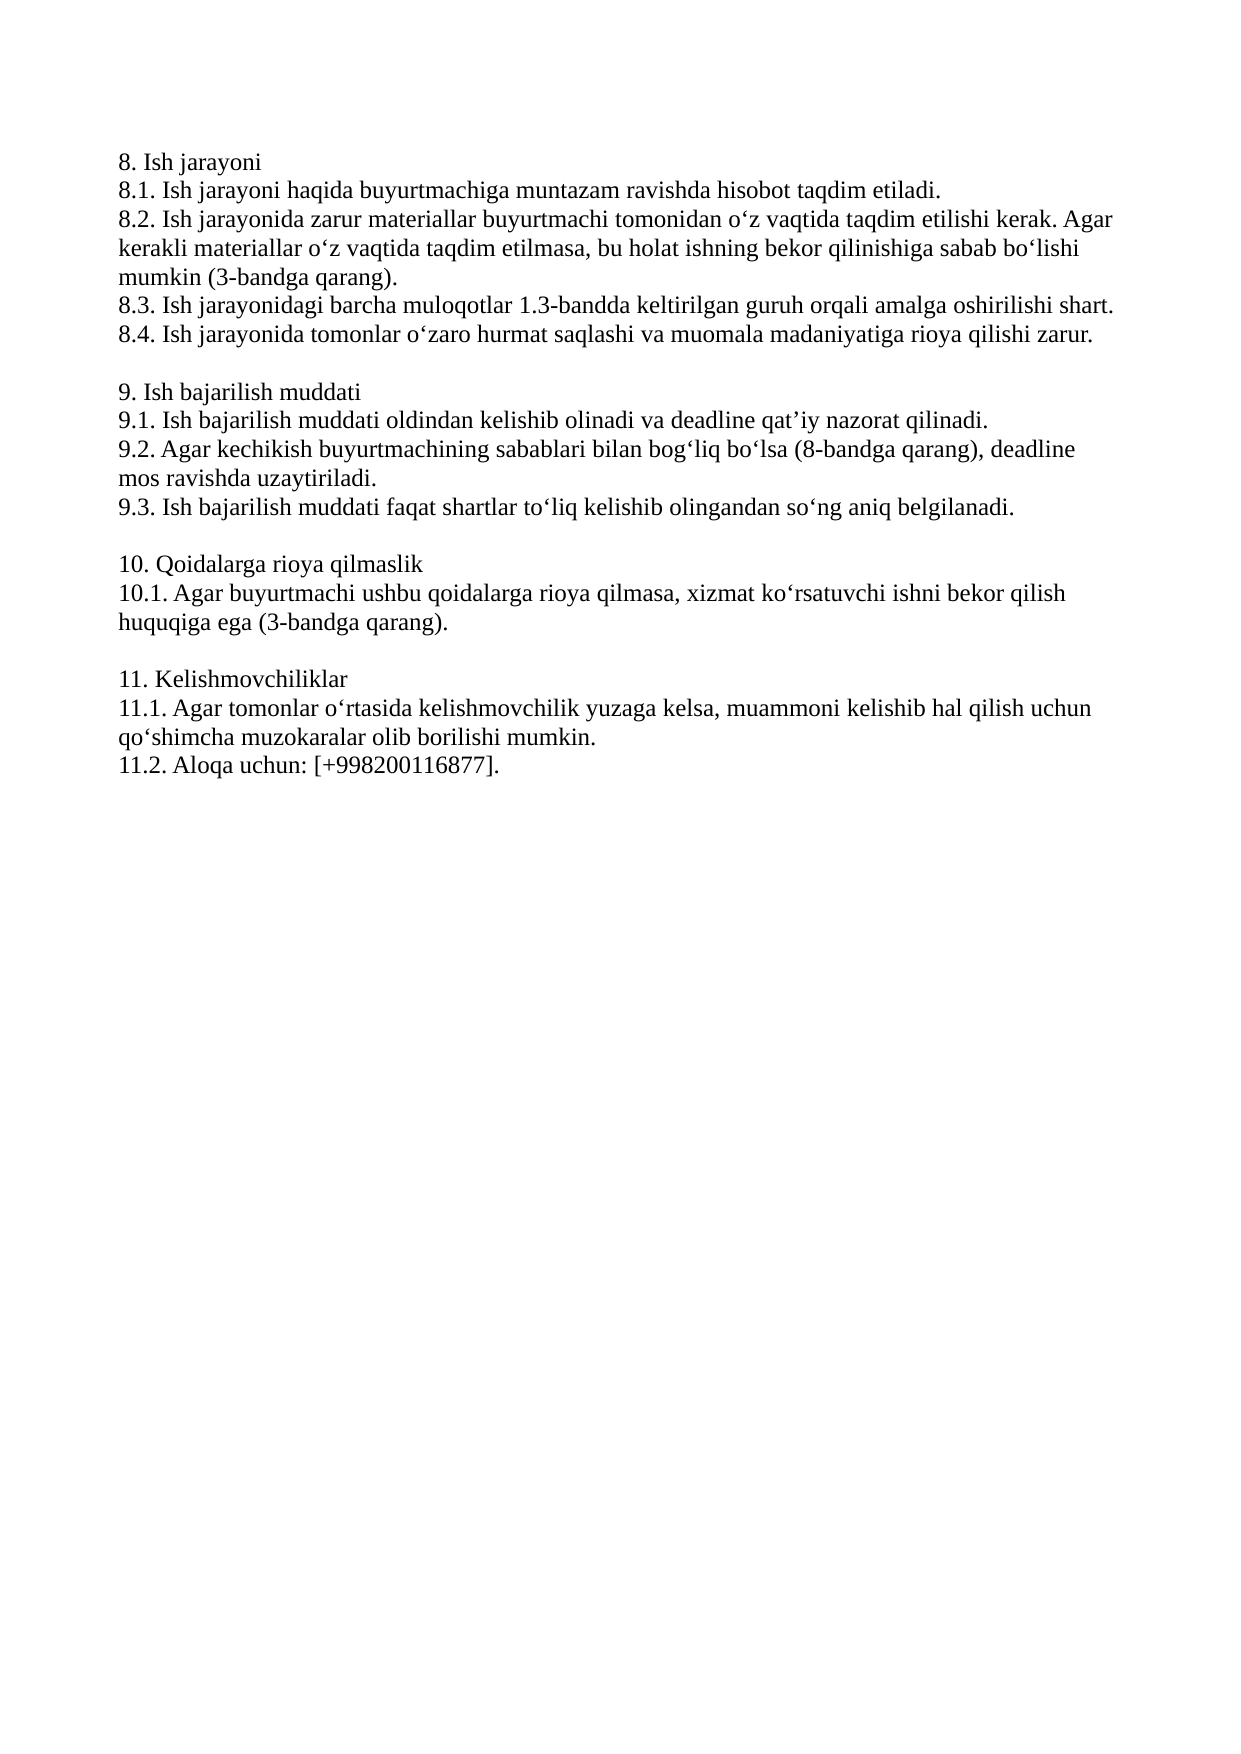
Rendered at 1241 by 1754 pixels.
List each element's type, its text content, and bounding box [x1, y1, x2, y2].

text 8. Ish jarayoni 8.1. Ish jarayoni haqida buyurtmachiga muntazam ravishda hisobot taqdim etiladi. 8.2. Ish jarayonida zarur materiallar buyurtmachi tomonidan o‘z vaqtida taqdim etilishi kerak. Agar kerakli materiallar o‘z vaqtida taqdim etilmasa, bu holat ishning bekor qilinishiga sabab bo‘lishi mumkin (3-bandga qarang). 8.3. Ish jarayonidagi barcha muloqotlar 1.3-bandda keltirilgan guruh orqali amalga oshirilishi shart. 8.4. Ish jarayonida tomonlar o‘zaro hurmat saqlashi va muomala madaniyatiga rioya qilishi zarur. 9. Ish bajarilish muddati 9.1. Ish bajarilish muddati oldindan kelishib olinadi va deadline qat’iy nazorat qilinadi. 9.2. Agar kechikish buyurtmachining sabablari bilan bog‘liq bo‘lsa (8-bandga qarang), deadline mos ravishda uzaytiriladi. 9.3. Ish bajarilish muddati faqat shartlar to‘liq kelishib olingandan so‘ng aniq belgilanadi. 10. Qoidalarga rioya qilmaslik 10.1. Agar buyurtmachi ushbu qoidalarga rioya qilmasa, xizmat ko‘rsatuvchi ishni bekor qilish huquqiga ega (3-bandga qarang). 11. Kelishmovchiliklar 11.1. Agar tomonlar o‘rtasida kelishmovchilik yuzaga kelsa, muammoni kelishib hal qilish uchun qo‘shimcha muzokaralar olib borilishi mumkin. 11.2. Aloqa uchun: [+998200116877]. [118, 118, 1122, 779]
